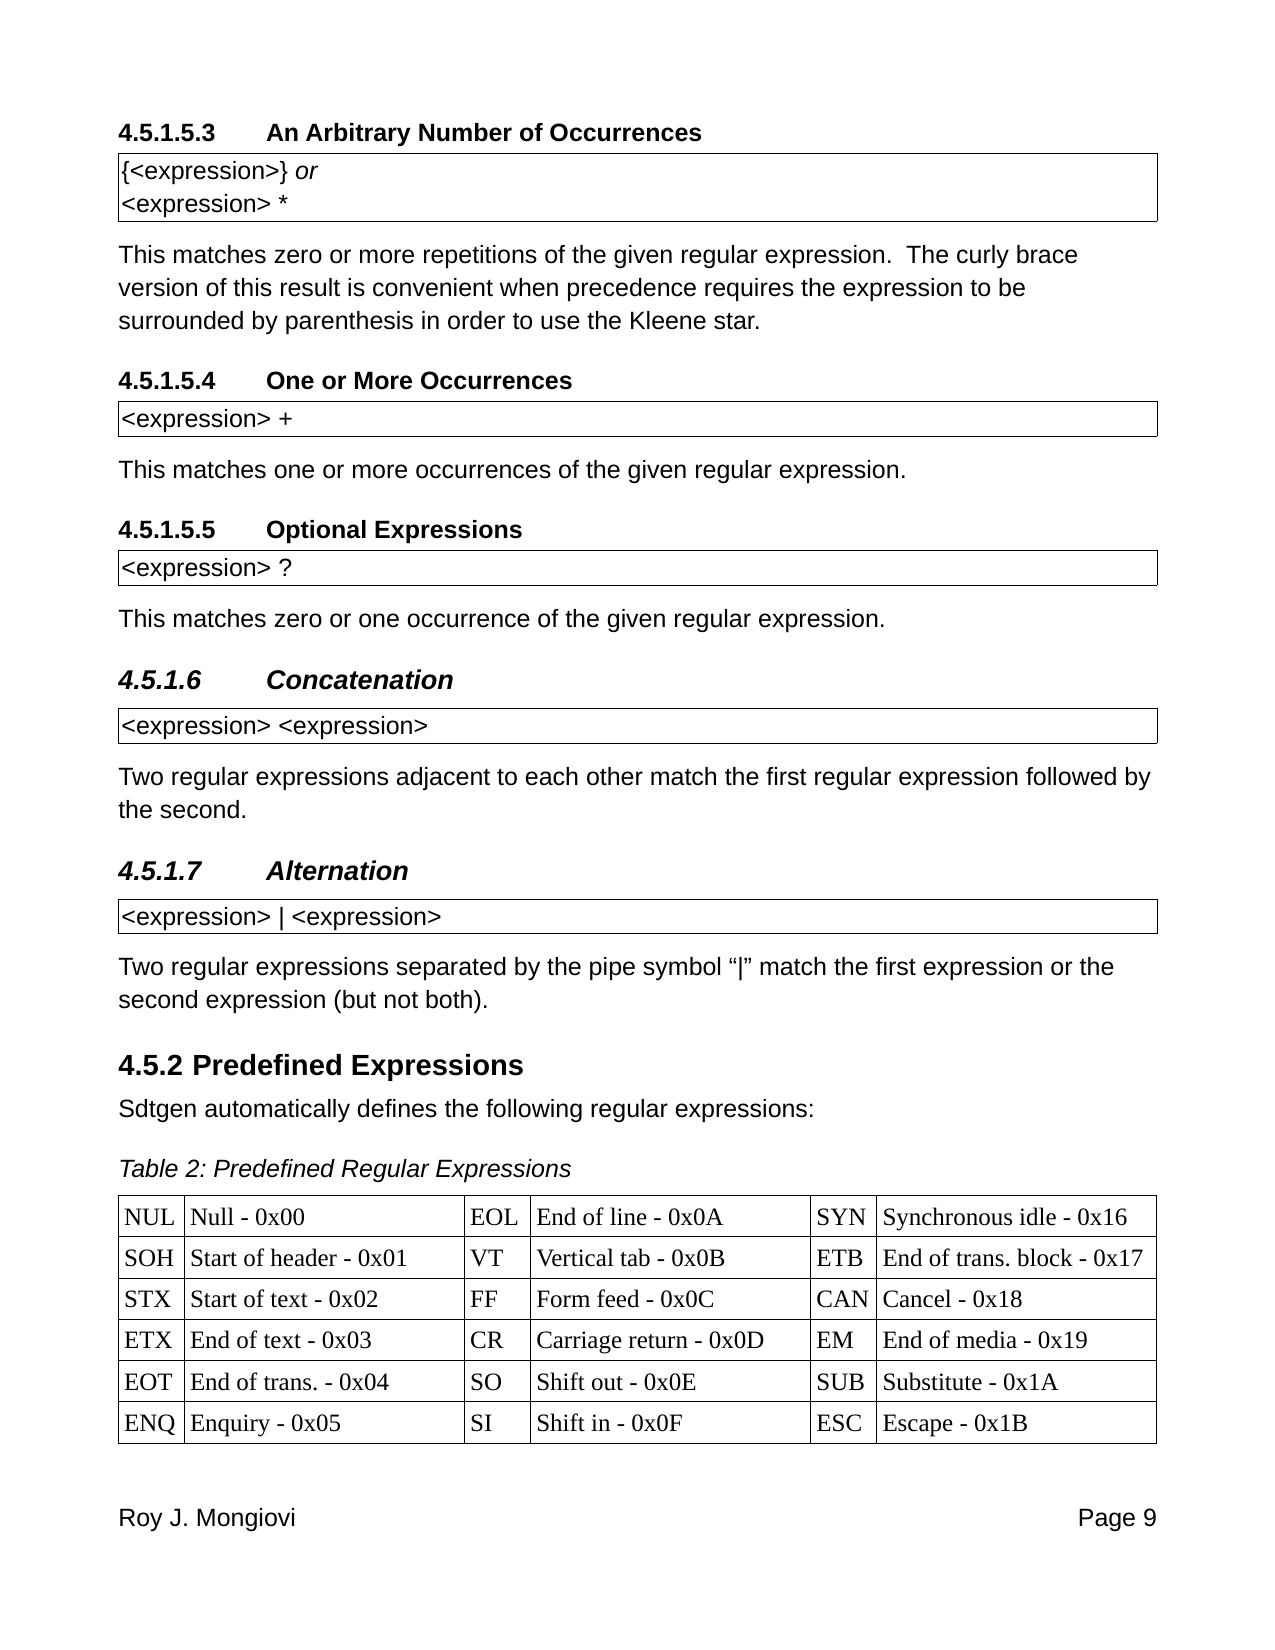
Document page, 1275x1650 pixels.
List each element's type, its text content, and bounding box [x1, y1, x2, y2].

table_cell FF [465, 1279, 530, 1319]
table_header End of line - 0x0A [531, 1196, 810, 1236]
table_cell ETB [811, 1237, 876, 1277]
table_cell SI [465, 1402, 530, 1442]
table_cell Cancel - 0x18 [877, 1279, 1156, 1319]
table_cell ETX [119, 1320, 184, 1360]
table_cell EOT [119, 1361, 184, 1401]
table_cell CR [465, 1320, 530, 1360]
table_cell Shift out - 0x0E [531, 1361, 810, 1401]
subtitle Optional Expressions [118, 515, 1157, 544]
table_cell End of text - 0x03 [185, 1320, 464, 1360]
table_header SYN [811, 1196, 876, 1236]
table_cell Start of header - 0x01 [185, 1237, 464, 1277]
table_header NUL [119, 1196, 184, 1236]
subtitle One or More Occurrences [118, 366, 1157, 395]
text This matches zero or one occurrence of the given regular expression. [118, 604, 1157, 633]
table_cell Escape - 0x1B [877, 1402, 1156, 1442]
text <expression> * [119, 186, 1157, 221]
table_cell Enquiry - 0x05 [185, 1402, 464, 1442]
subtitle An Arbitrary Number of Occurrences [118, 118, 1157, 147]
text Two regular expressions adjacent to each other match the first regular expression followed by the second. [118, 762, 1157, 823]
table_cell Carriage return - 0x0D [531, 1320, 810, 1360]
table_cell End of trans. block - 0x17 [877, 1237, 1156, 1277]
table_cell STX [119, 1279, 184, 1319]
table_cell ENQ [119, 1402, 184, 1442]
text This matches zero or more repetitions of the given regular expression. The curly brace version of this result is convenient when precedence requires the expression to be surrounded by parenthesis in order to use the Kleene star. [118, 240, 1157, 335]
table_cell SOH [119, 1237, 184, 1277]
text Two regular expressions separated by the pipe symbol “|” match the first expression or the second expression (but not both). [118, 952, 1157, 1014]
table_cell End of trans. - 0x04 [185, 1361, 464, 1401]
text This matches one or more occurrences of the given regular expression. [118, 455, 1157, 484]
subtitle Predefined Expressions [118, 1048, 1157, 1081]
table_cell SO [465, 1361, 530, 1401]
table_cell ESC [811, 1402, 876, 1442]
table_cell Shift in - 0x0F [531, 1402, 810, 1442]
table_cell Start of text - 0x02 [185, 1279, 464, 1319]
table_header Synchronous idle - 0x16 [877, 1196, 1156, 1236]
table_header EOL [465, 1196, 530, 1236]
table_cell End of media - 0x19 [877, 1320, 1156, 1360]
table_cell EM [811, 1320, 876, 1360]
table_cell Vertical tab - 0x0B [531, 1237, 810, 1277]
table_cell VT [465, 1237, 530, 1277]
text <expression> + [119, 402, 1157, 436]
text <expression> ? [119, 551, 1157, 585]
table_cell Form feed - 0x0C [531, 1279, 810, 1319]
text <expression> <expression> [119, 709, 1157, 743]
text Table 2: Predefined Regular Expressions [118, 1154, 1157, 1182]
text Sdtgen automatically defines the following regular expressions: [118, 1094, 1157, 1122]
subtitle Concatenation [118, 664, 1157, 695]
subtitle Alternation [118, 855, 1157, 886]
text {<expression>} or [119, 154, 1157, 185]
table_cell SUB [811, 1361, 876, 1401]
table_cell Substitute - 0x1A [877, 1361, 1156, 1401]
table_cell CAN [811, 1279, 876, 1319]
text <expression> | <expression> [119, 900, 1157, 933]
table_header Null - 0x00 [185, 1196, 464, 1236]
